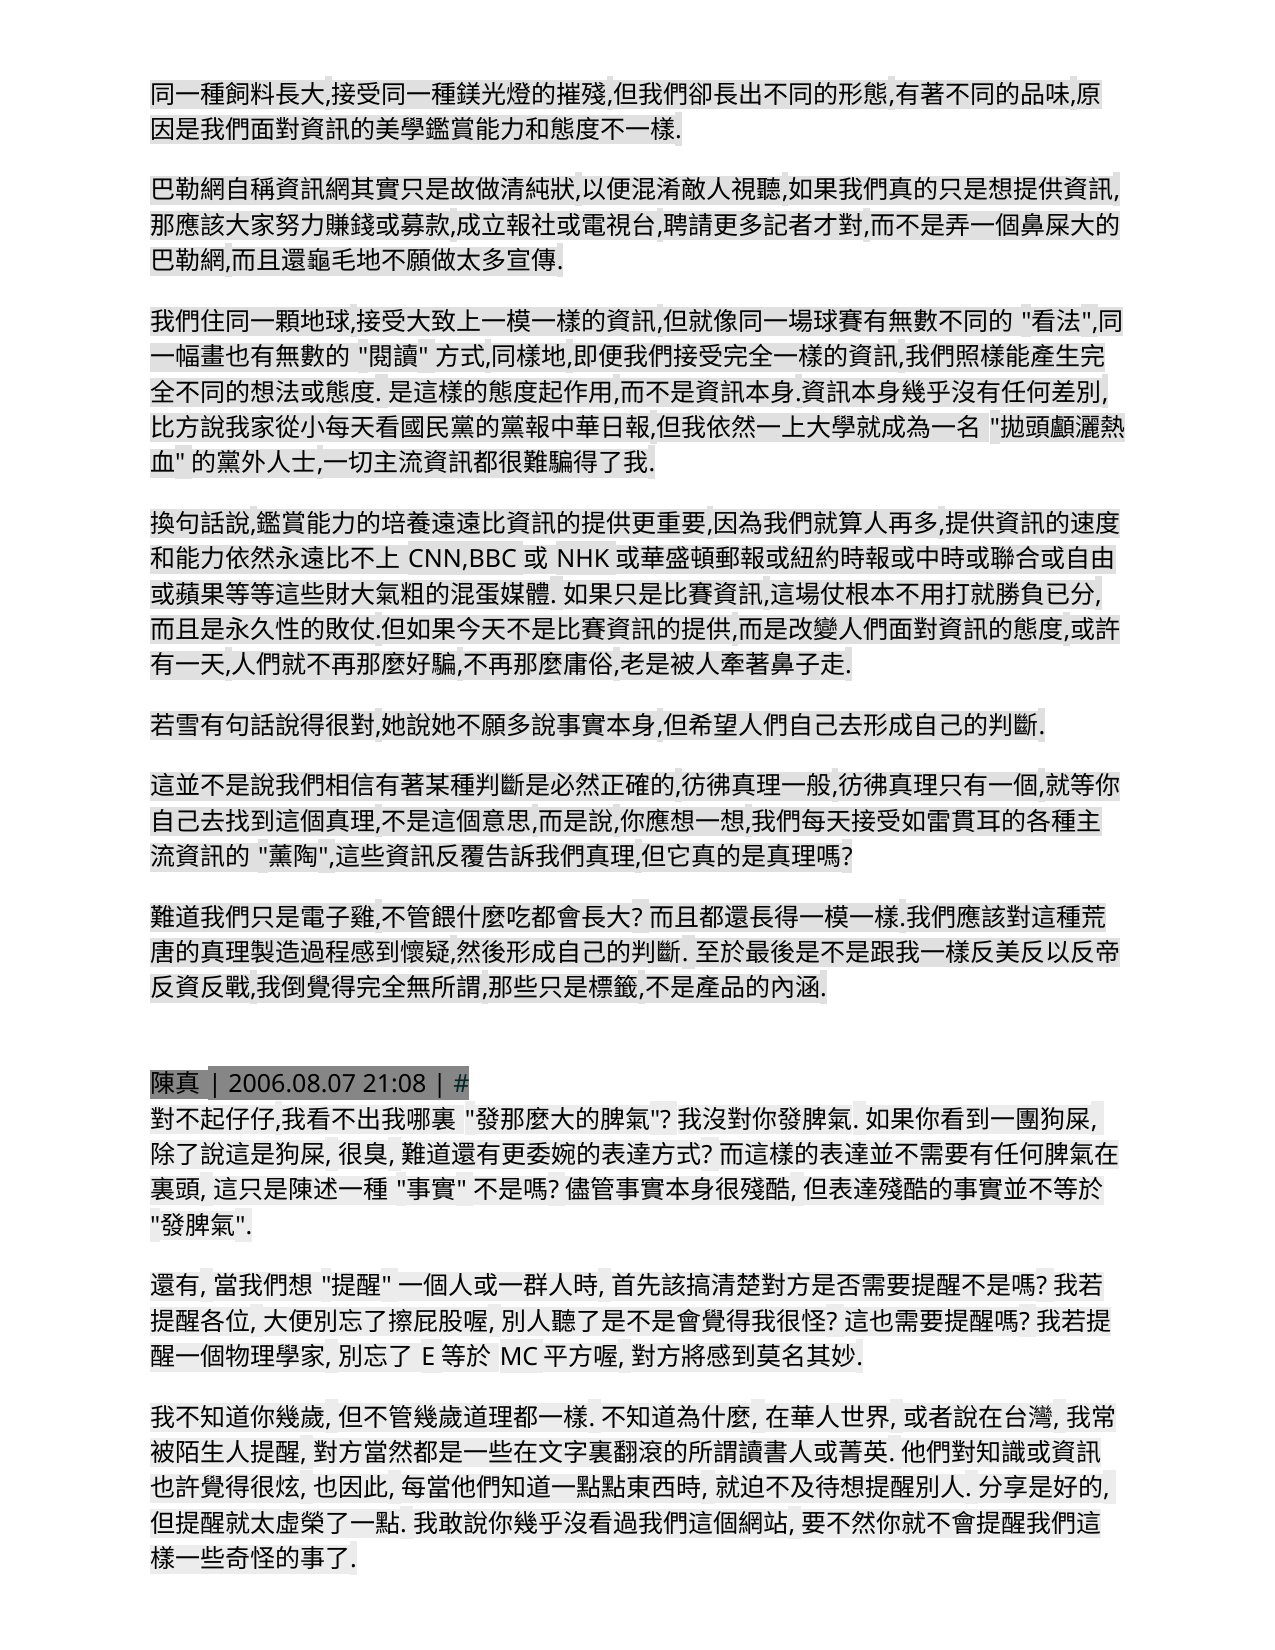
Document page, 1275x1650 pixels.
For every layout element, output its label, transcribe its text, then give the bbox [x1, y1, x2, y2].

text 對不起仔仔,我看不出我哪裏 "發那麼大的脾氣"? 我沒對你發脾氣. 如果你看到一團狗屎, 除了說這是狗屎, 很臭, 難道還有更委婉的表達方式? 而這樣的表達並不需要有任何脾氣在裏頭, 這只是陳述一種 "事實" 不是嗎? 儘管事實本身很殘酷, 但表達殘酷的事實並不等於 "發脾氣". [150, 1100, 1125, 1242]
text 換句話說,鑑賞能力的培養遠遠比資訊的提供更重要,因為我們就算人再多,提供資訊的速度和能力依然永遠比不上 CNN,BBC 或 NHK 或華盛頓郵報或紐約時報或中時或聯合或自由或蘋果等等這些財大氣粗的混蛋媒體. 如果只是比賽資訊,這場仗根本不用打就勝負已分,而且是永久性的敗仗.但如果今天不是比賽資訊的提供,而是改變人們面對資訊的態度,或許有一天,人們就不再那麼好騙,不再那麼庸俗,老是被人牽著鼻子走. [150, 504, 1125, 681]
text 陳真 | 2006.08.07 21:08 | # [150, 1064, 1125, 1100]
text 我不知道你幾歲, 但不管幾歲道理都一樣. 不知道為什麼, 在華人世界, 或者說在台灣, 我常被陌生人提醒, 對方當然都是一些在文字裏翻滾的所謂讀書人或菁英. 他們對知識或資訊也許覺得很炫, 也因此, 每當他們知道一點點東西時, 就迫不及待想提醒別人. 分享是好的, 但提醒就太虛榮了一點. 我敢說你幾乎沒看過我們這個網站, 要不然你就不會提醒我們這樣一些奇怪的事了. [150, 1398, 1125, 1575]
text 若雪有句話說得很對,她說她不願多說事實本身,但希望人們自己去形成自己的判斷. [150, 706, 1125, 742]
text 我們住同一顆地球,接受大致上一模一樣的資訊,但就像同一場球賽有無數不同的 "看法",同一幅畫也有無數的 "閱讀" 方式,同樣地,即便我們接受完全一樣的資訊,我們照樣能產生完全不同的想法或態度. 是這樣的態度起作用,而不是資訊本身.資訊本身幾乎沒有任何差別,比方說我家從小每天看國民黨的黨報中華日報,但我依然一上大學就成為一名 "拋頭顱灑熱血" 的黨外人士,一切主流資訊都很難騙得了我. [150, 302, 1125, 479]
text 巴勒網自稱資訊網其實只是故做清純狀,以便混淆敵人視聽,如果我們真的只是想提供資訊,那應該大家努力賺錢或募款,成立報社或電視台,聘請更多記者才對,而不是弄一個鼻屎大的巴勒網,而且還龜毛地不願做太多宣傳. [150, 171, 1125, 277]
text 還有, 當我們想 "提醒" 一個人或一群人時, 首先該搞清楚對方是否需要提醒不是嗎? 我若提醒各位, 大便別忘了擦屁股喔, 別人聽了是不是會覺得我很怪? 這也需要提醒嗎? 我若提醒一個物理學家, 別忘了 E 等於 MC平方喔, 對方將感到莫名其妙. [150, 1267, 1125, 1373]
text 同一種飼料長大,接受同一種鎂光燈的摧殘,但我們卻長出不同的形態,有著不同的品味,原因是我們面對資訊的美學鑑賞能力和態度不一樣. [150, 75, 1125, 146]
text 這並不是說我們相信有著某種判斷是必然正確的,彷彿真理一般,彷彿真理只有一個,就等你自己去找到這個真理,不是這個意思,而是說,你應想一想,我們每天接受如雷貫耳的各種主流資訊的 "薰陶",這些資訊反覆告訴我們真理,但它真的是真理嗎? [150, 767, 1125, 873]
text 難道我們只是電子雞,不管餵什麼吃都會長大? 而且都還長得一模一樣.我們應該對這種荒唐的真理製造過程感到懷疑,然後形成自己的判斷. 至於最後是不是跟我一樣反美反以反帝反資反戰,我倒覺得完全無所謂,那些只是標籤,不是產品的內涵. [150, 898, 1125, 1039]
